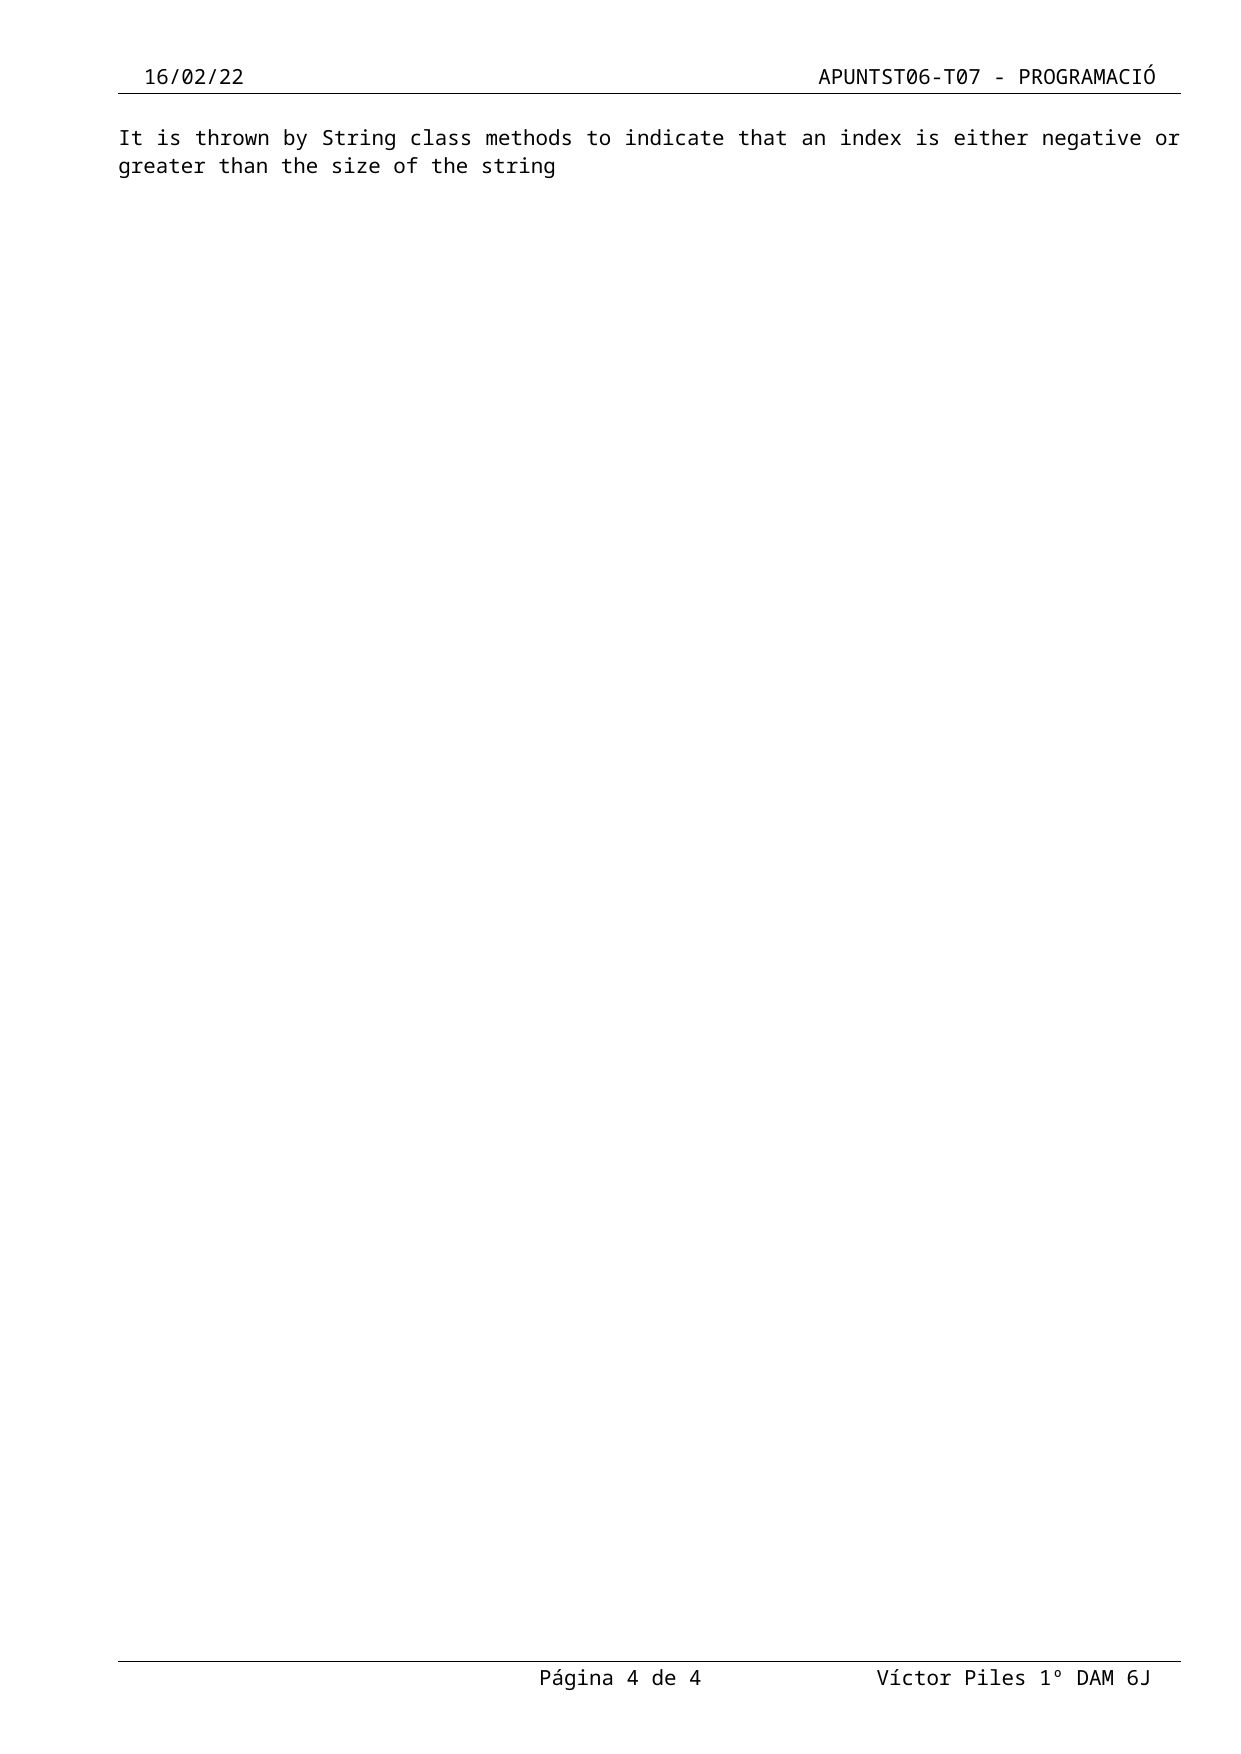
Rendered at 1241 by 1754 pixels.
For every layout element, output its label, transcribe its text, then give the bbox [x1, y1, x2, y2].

text It is thrown by String class methods to indicate that an index is either negative or greater than the size of the string [118, 123, 1181, 180]
